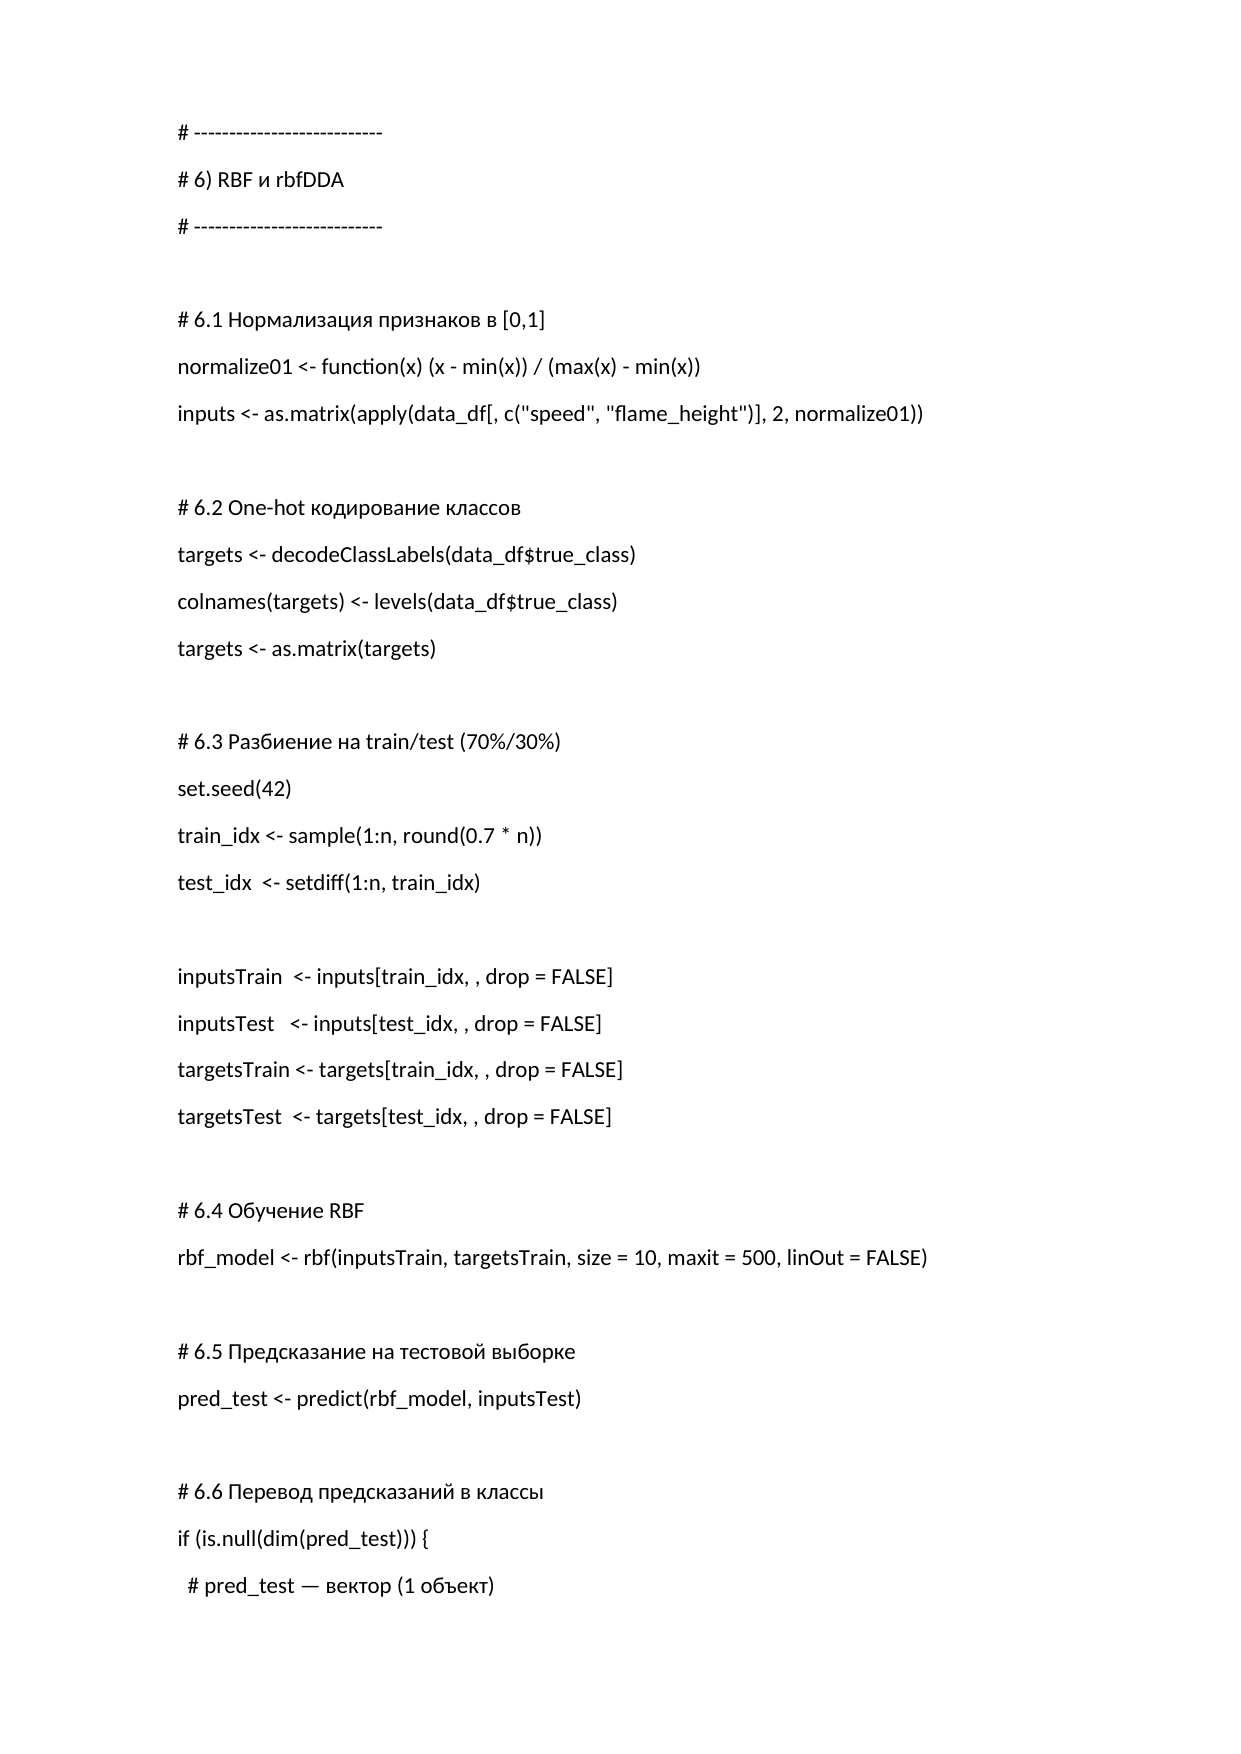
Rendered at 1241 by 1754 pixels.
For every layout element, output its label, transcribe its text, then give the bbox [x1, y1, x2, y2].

text # 6.2 One-hot кодирование классов [177, 493, 1152, 521]
text # 6.1 Нормализация признаков в [0,1] [177, 306, 1152, 334]
text inputsTrain <- inputs[train_idx, , drop = FALSE] [177, 962, 1152, 990]
text # pred_test — вектор (1 объект) [177, 1571, 1152, 1599]
text inputsTest <- inputs[test_idx, , drop = FALSE] [177, 1009, 1152, 1037]
text # --------------------------- [177, 118, 1152, 146]
text # --------------------------- [177, 212, 1152, 240]
text set.seed(42) [177, 774, 1152, 802]
text # 6.5 Предсказание на тестовой выборке [177, 1337, 1152, 1365]
text pred_test <- predict(rbf_model, inputsTest) [177, 1384, 1152, 1412]
text targetsTest <- targets[test_idx, , drop = FALSE] [177, 1102, 1152, 1131]
text # 6.6 Перевод предсказаний в классы [177, 1477, 1152, 1506]
text targets <- as.matrix(targets) [177, 634, 1152, 662]
text train_idx <- sample(1:n, round(0.7 * n)) [177, 821, 1152, 849]
text colnames(targets) <- levels(data_df$true_class) [177, 587, 1152, 615]
text # 6.4 Обучение RBF [177, 1196, 1152, 1224]
text if (is.null(dim(pred_test))) { [177, 1524, 1152, 1552]
text targetsTrain <- targets[train_idx, , drop = FALSE] [177, 1056, 1152, 1084]
text rbf_model <- rbf(inputsTrain, targetsTrain, size = 10, maxit = 500, linOut = FALSE) [177, 1243, 1152, 1271]
text targets <- decodeClassLabels(data_df$true_class) [177, 540, 1152, 568]
text test_idx <- setdiff(1:n, train_idx) [177, 868, 1152, 896]
text inputs <- as.matrix(apply(data_df[, c("speed", "flame_height")], 2, normalize01)) [177, 399, 1152, 427]
text # 6.3 Разбиение на train/test (70%/30%) [177, 727, 1152, 756]
text normalize01 <- function(x) (x - min(x)) / (max(x) - min(x)) [177, 352, 1152, 381]
text # 6) RBF и rbfDDA [177, 165, 1152, 193]
